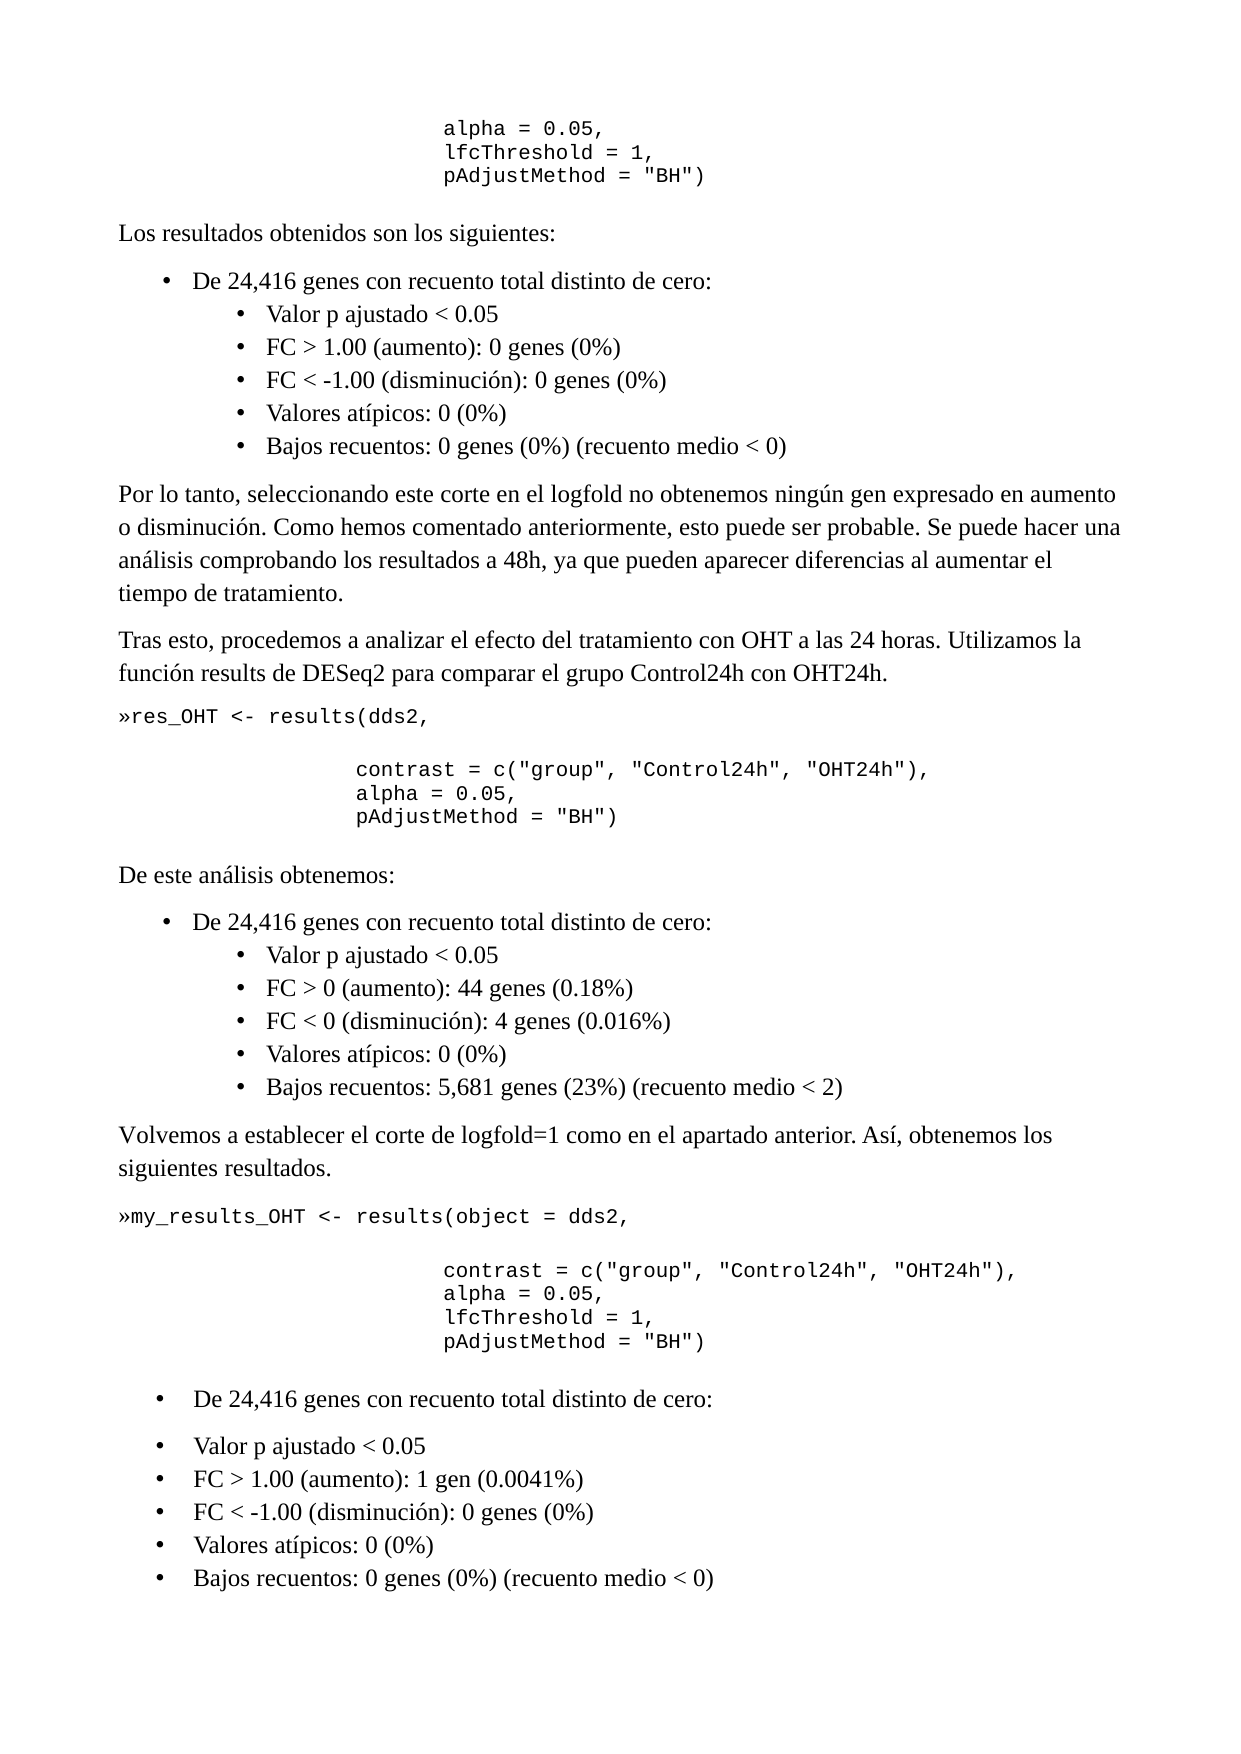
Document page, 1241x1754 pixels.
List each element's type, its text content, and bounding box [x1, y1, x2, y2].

text De este análisis obtenemos: [118, 860, 1122, 888]
list Valor p ajustado < 0.05 [156, 1431, 1122, 1460]
list FC > 0 (aumento): 44 genes (0.18%) [236, 973, 1122, 1002]
text Tras esto, procedemos a analizar el efecto del tratamiento con OHT a las 24 horas. Utilizamos la función results de DESeq2 para comparar el grupo Control24h con OHT24h. [118, 626, 1122, 687]
list FC > 1.00 (aumento): 1 gen (0.0041%) [156, 1464, 1122, 1493]
list Valor p ajustado < 0.05 [236, 299, 1122, 328]
text lfcThreshold = 1, [118, 142, 1122, 165]
text Los resultados obtenidos son los siguientes: [118, 218, 1122, 247]
list Bajos recuentos: 0 genes (0%) (recuento medio < 0) [156, 1563, 1122, 1592]
text alpha = 0.05, [118, 783, 1122, 807]
text Volvemos a establecer el corte de logfold=1 como en el apartado anterior. Así, obtenemos los siguientes resultados. [118, 1120, 1122, 1182]
list Bajos recuentos: 5,681 genes (23%) (recuento medio < 2) [236, 1072, 1122, 1101]
list Bajos recuentos: 0 genes (0%) (recuento medio < 0) [236, 431, 1122, 460]
list De 24,416 genes con recuento total distinto de cero: [162, 266, 1122, 295]
text Por lo tanto, seleccionando este corte en el logfold no obtenemos ningún gen expresado en aumento o disminución. Como hemos comentado anteriormente, esto puede ser probable. Se puede hacer una análisis comprobando los resultados a 48h, ya que pueden aparecer diferencias al aumentar el tiempo de tratamiento. [118, 479, 1122, 607]
text pAdjustMethod = "BH") [118, 1331, 1122, 1354]
list FC < -1.00 (disminución): 0 genes (0%) [156, 1497, 1122, 1526]
list De 24,416 genes con recuento total distinto de cero: [156, 1384, 1122, 1412]
list Valor p ajustado < 0.05 [236, 940, 1122, 969]
text contrast = c("group", "Control24h", "OHT24h"), [118, 759, 1122, 783]
list Valores atípicos: 0 (0%) [156, 1530, 1122, 1559]
list Valores atípicos: 0 (0%) [236, 1039, 1122, 1068]
text contrast = c("group", "Control24h", "OHT24h"), [118, 1260, 1122, 1283]
text pAdjustMethod = "BH") [118, 165, 1122, 189]
list FC > 1.00 (aumento): 0 genes (0%) [236, 332, 1122, 361]
text »res_OHT <- results(dds2, [118, 706, 1122, 730]
text pAdjustMethod = "BH") [118, 807, 1122, 830]
list De 24,416 genes con recuento total distinto de cero: [162, 907, 1122, 936]
list FC < 0 (disminución): 4 genes (0.016%) [236, 1006, 1122, 1035]
text alpha = 0.05, [118, 118, 1122, 142]
list FC < -1.00 (disminución): 0 genes (0%) [236, 365, 1122, 394]
text alpha = 0.05, [118, 1283, 1122, 1307]
list Valores atípicos: 0 (0%) [236, 398, 1122, 427]
text »my_results_OHT <- results(object = dds2, [118, 1201, 1122, 1230]
text lfcThreshold = 1, [118, 1307, 1122, 1331]
